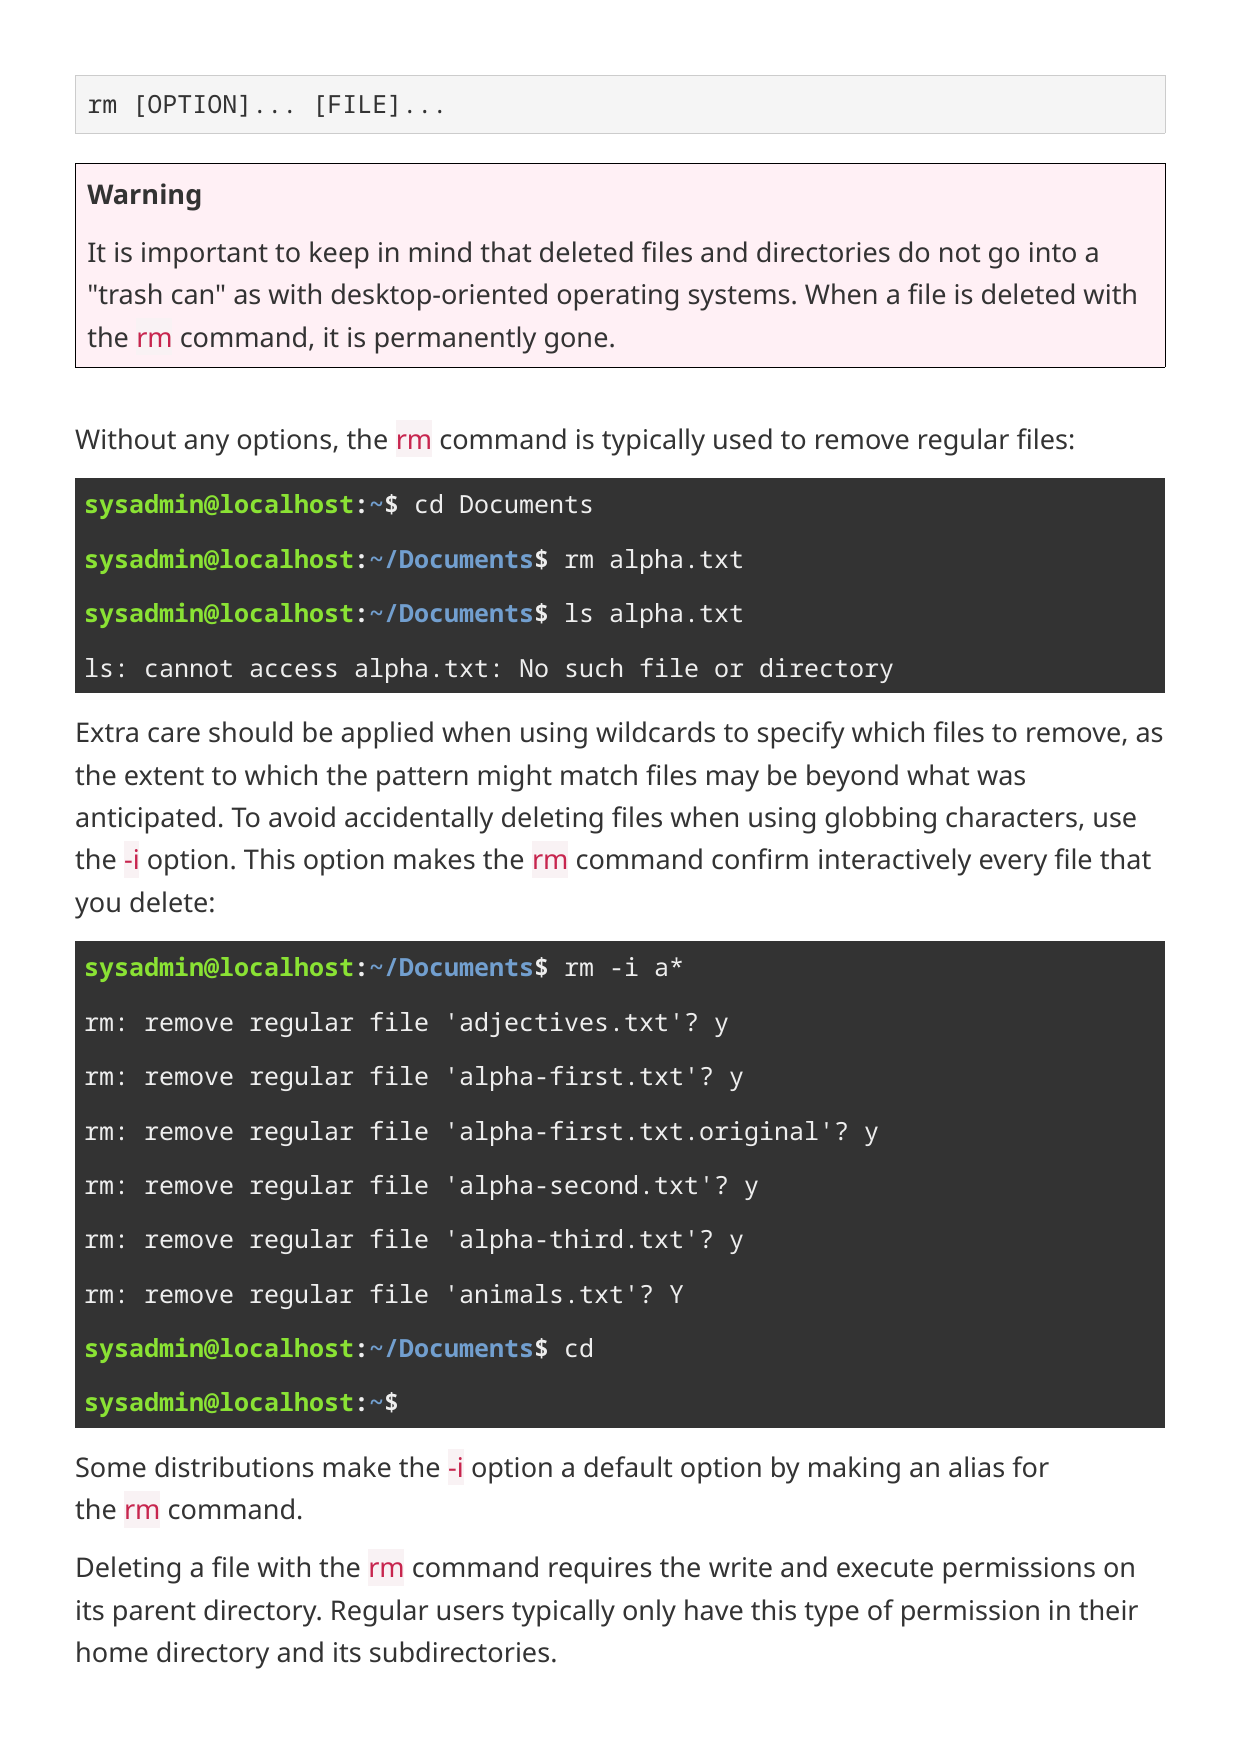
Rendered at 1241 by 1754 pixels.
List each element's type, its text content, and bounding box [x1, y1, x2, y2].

text sysadmin@localhost:~/Documents$ rm alpha.txt [75, 532, 1165, 576]
text rm: remove regular file 'alpha-first.txt.original'? y [75, 1104, 1165, 1147]
text sysadmin@localhost:~/Documents$ rm -i a* [75, 941, 1165, 984]
text rm [OPTION]... [FILE]... [76, 76, 1165, 133]
text Warning [76, 164, 1165, 212]
text rm: remove regular file 'alpha-third.txt'? y [75, 1213, 1165, 1256]
text Extra care should be applied when using wildcards to specify which files to remove, as the extent to which the pattern might match files may be beyond what was anticipated. To avoid accidentally deleting files when using globbing characters, use the -i option. This option makes the rm command confirm interactively every file that you delete: [75, 713, 1165, 920]
text rm: remove regular file 'animals.txt'? Y [75, 1267, 1165, 1310]
text sysadmin@localhost:~/Documents$ ls alpha.txt [75, 587, 1165, 630]
text sysadmin@localhost:~$ [75, 1376, 1165, 1428]
text rm: remove regular file 'alpha-first.txt'? y [75, 1050, 1165, 1093]
text It is important to keep in mind that deleted files and directories do not go into a "trash can" as with desktop-oriented operating systems. When a file is deleted with the rm command, it is permanently gone. [76, 221, 1165, 367]
text ls: cannot access alpha.txt: No such file or directory [75, 641, 1165, 693]
text Some distributions make the -i option a default option by making an alias for the rm command. [75, 1448, 1165, 1528]
text rm: remove regular file 'alpha-second.txt'? y [75, 1159, 1165, 1202]
text Deleting a file with the rm command requires the write and execute permissions on its parent directory. Regular users typically only have this type of permission in their home directory and its subdirectories. [75, 1549, 1165, 1671]
text sysadmin@localhost:~$ cd Documents [75, 478, 1165, 521]
text Without any options, the rm command is typically used to remove regular files: [75, 420, 1165, 457]
text rm: remove regular file 'adjectives.txt'? y [75, 996, 1165, 1038]
text sysadmin@localhost:~/Documents$ cd [75, 1322, 1165, 1365]
